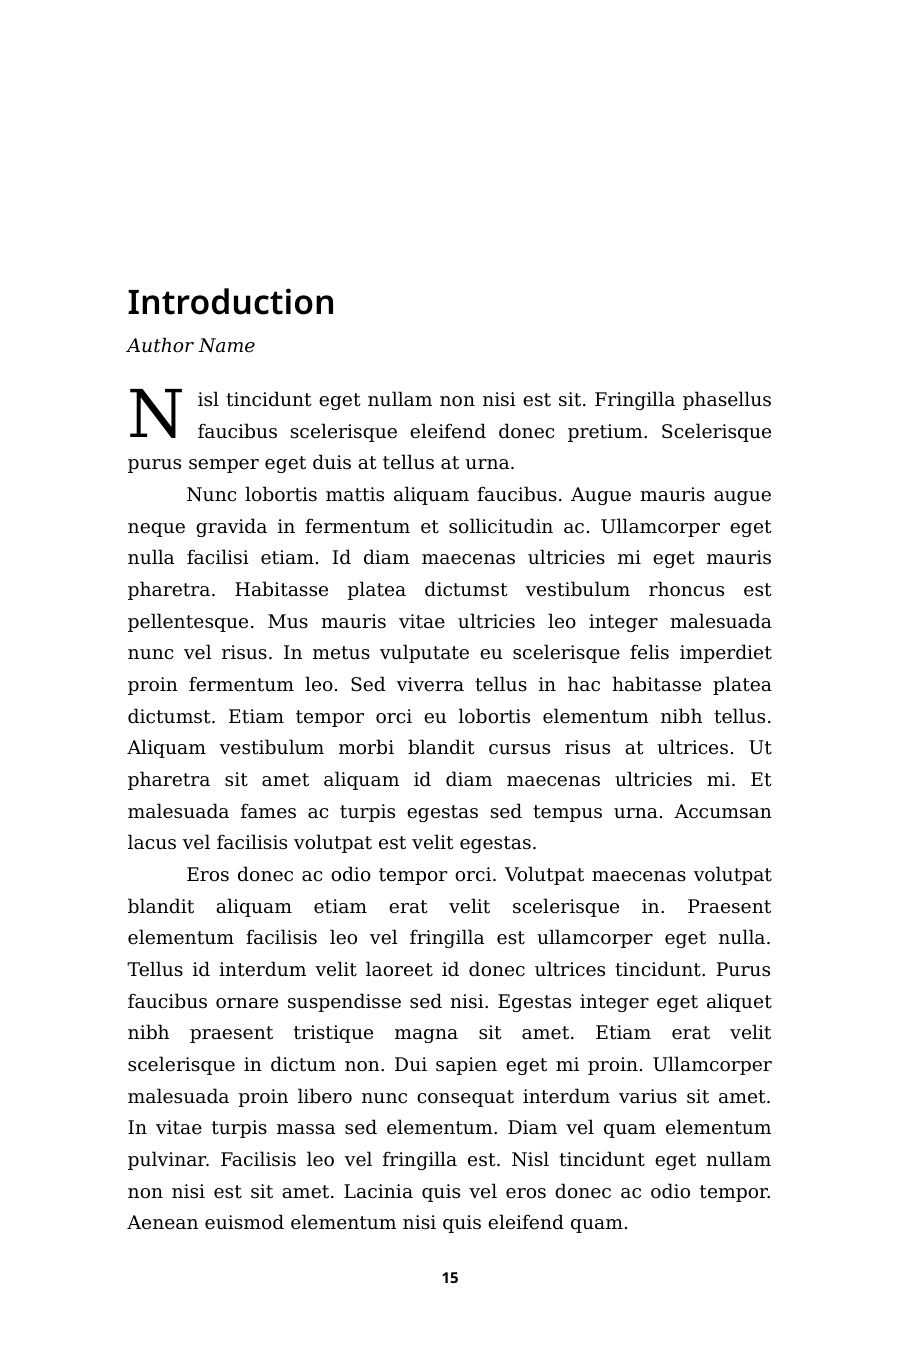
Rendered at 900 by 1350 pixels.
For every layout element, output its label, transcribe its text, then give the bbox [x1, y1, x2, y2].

text Nunc lobortis mattis aliquam faucibus. Augue mauris augue neque gravida in fermentum et sollicitudin ac. Ullamcorper eget nulla facilisi etiam. Id diam maecenas ultricies mi eget mauris pharetra. Habitasse platea dictumst vestibulum rhoncus est pellentesque. Mus mauris vitae ultricies leo integer malesuada nunc vel risus. In metus vulputate eu scelerisque felis imperdiet proin fermentum leo. Sed viverra tellus in hac habitasse platea dictumst. Etiam tempor orci eu lobortis elementum nibh tellus. Aliquam vestibulum morbi blandit cursus risus at ultrices. Ut pharetra sit amet aliquam id diam maecenas ultricies mi. Et malesuada fames ac turpis egestas sed tempus urna. Accumsan lacus vel facilisis volutpat est velit egestas. [127, 484, 772, 854]
subtitle Introduction [127, 283, 772, 322]
text Author Name [127, 335, 772, 357]
text Nisl tincidunt eget nullam non nisi est sit. Fringilla phasellus faucibus scelerisque eleifend donec pretium. Scelerisque purus semper eget duis at tellus at urna. [127, 389, 772, 474]
text Eros donec ac odio tempor orci. Volutpat maecenas volutpat blandit aliquam etiam erat velit scelerisque in. Praesent elementum facilisis leo vel fringilla est ullamcorper eget nulla. Tellus id interdum velit laoreet id donec ultrices tincidunt. Purus faucibus ornare suspendisse sed nisi. Egestas integer eget aliquet nibh praesent tristique magna sit amet. Etiam erat velit scelerisque in dictum non. Dui sapien eget mi proin. Ullamcorper malesuada proin libero nunc consequat interdum varius sit amet. In vitae turpis massa sed elementum. Diam vel quam elementum pulvinar. Facilisis leo vel fringilla est. Nisl tincidunt eget nullam non nisi est sit amet. Lacinia quis vel eros donec ac odio tempor. Aenean euismod elementum nisi quis eleifend quam. [127, 864, 772, 1234]
